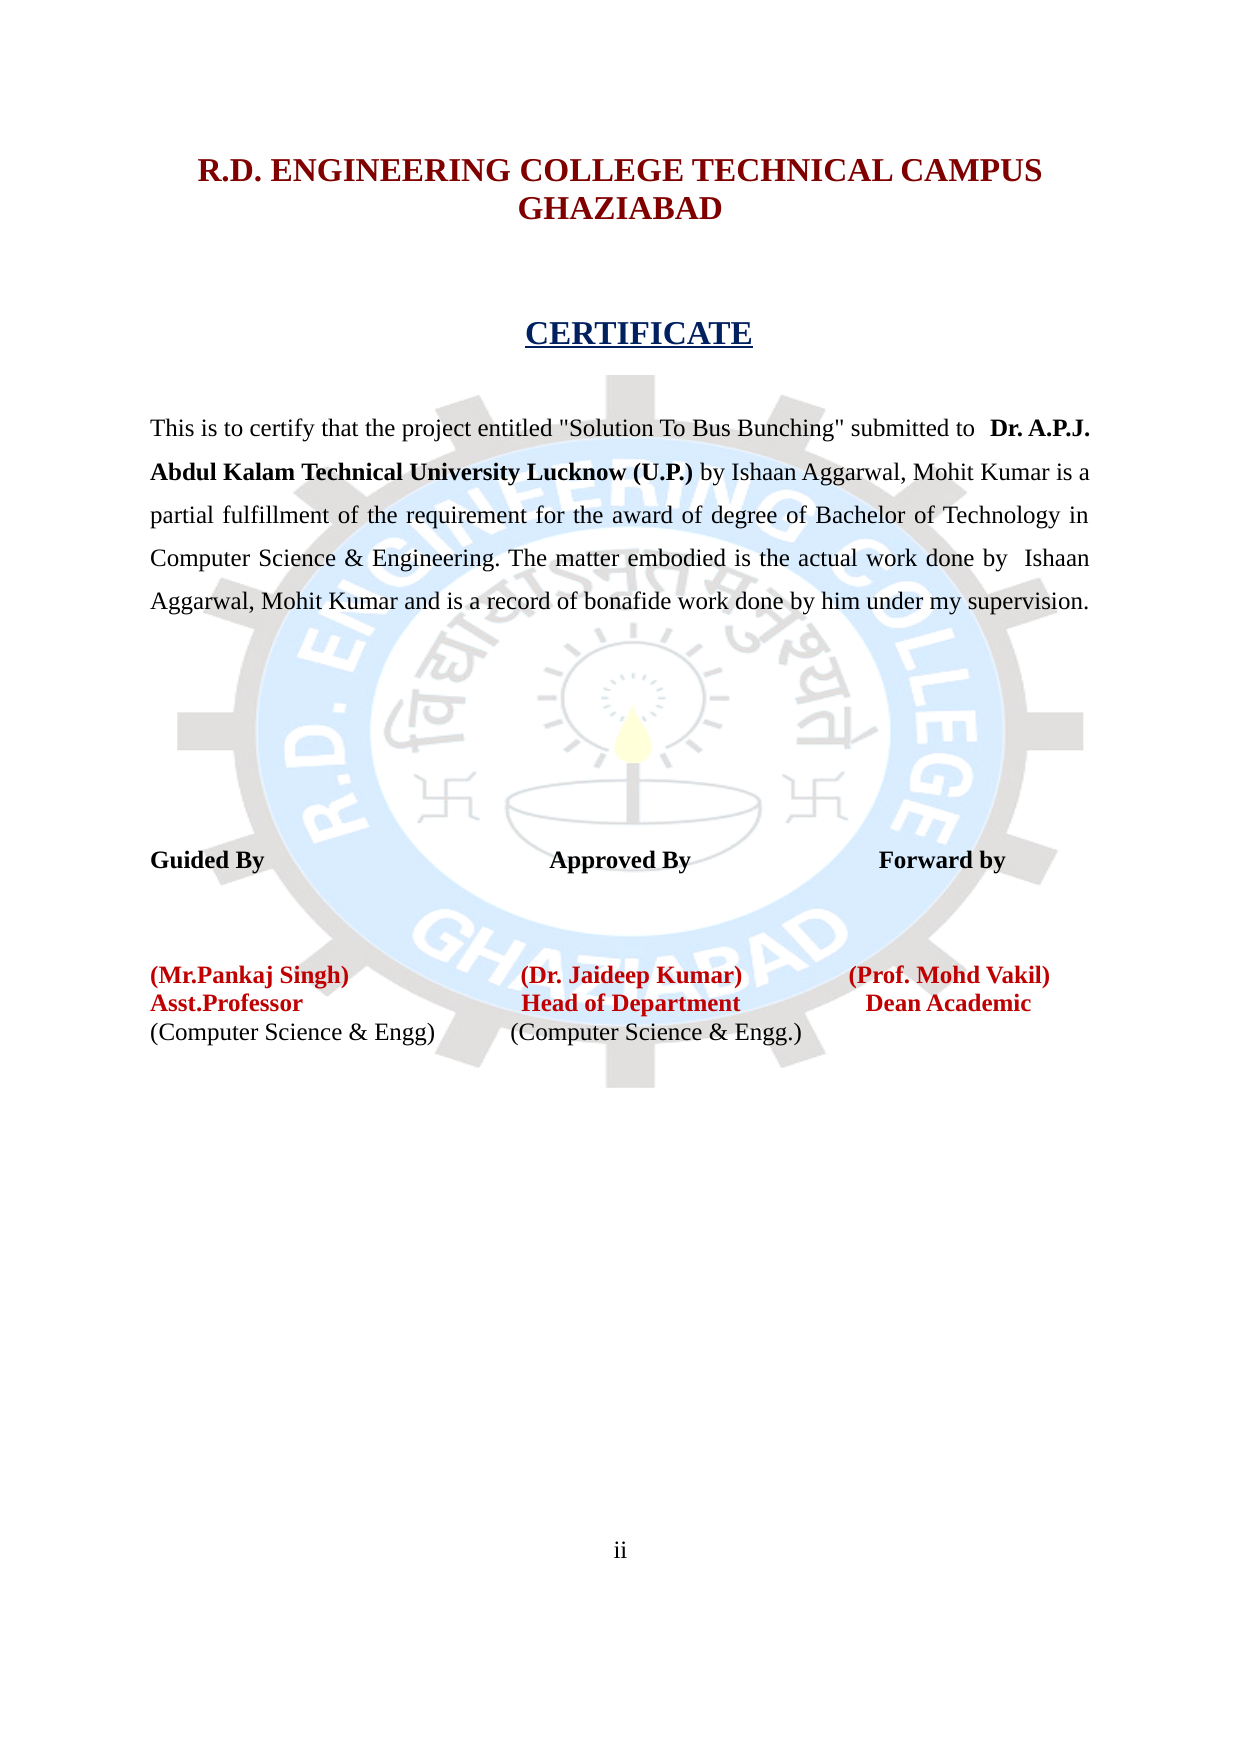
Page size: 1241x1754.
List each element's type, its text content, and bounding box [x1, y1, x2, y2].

text R.D. ENGINEERING COLLEGE TECHNICAL CAMPUS GHAZIABAD [150, 150, 1090, 227]
text Guided By Approved By Forward by [150, 845, 177, 873]
title CERTIFICATE [187, 313, 1090, 351]
text ii [150, 1535, 1090, 1563]
